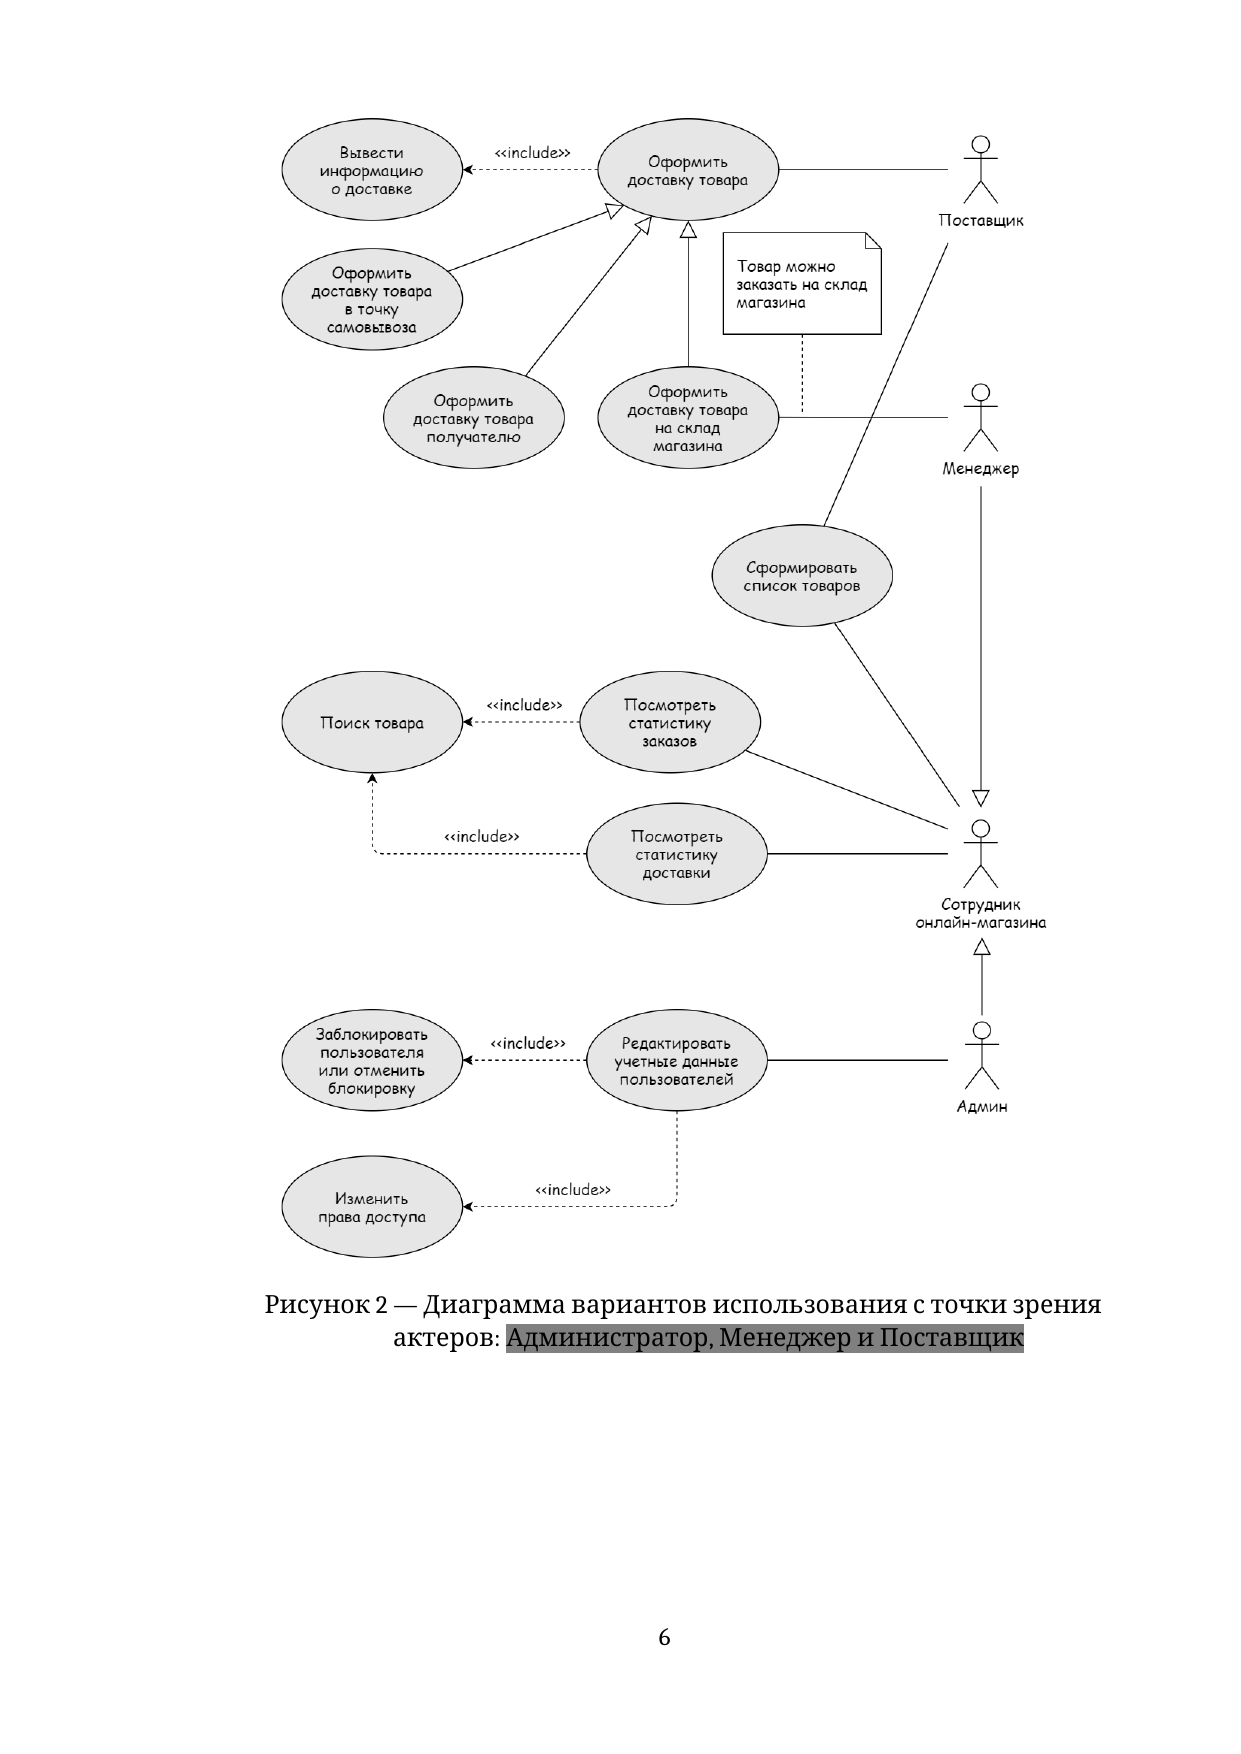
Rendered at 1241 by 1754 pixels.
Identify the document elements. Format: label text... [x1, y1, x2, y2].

text Рисунок 2 — Диаграмма вариантов использования с точки зрения актеров: Администратор, Менеджер и Поставщик [215, 1291, 1152, 1353]
picture [281, 118, 1048, 1258]
